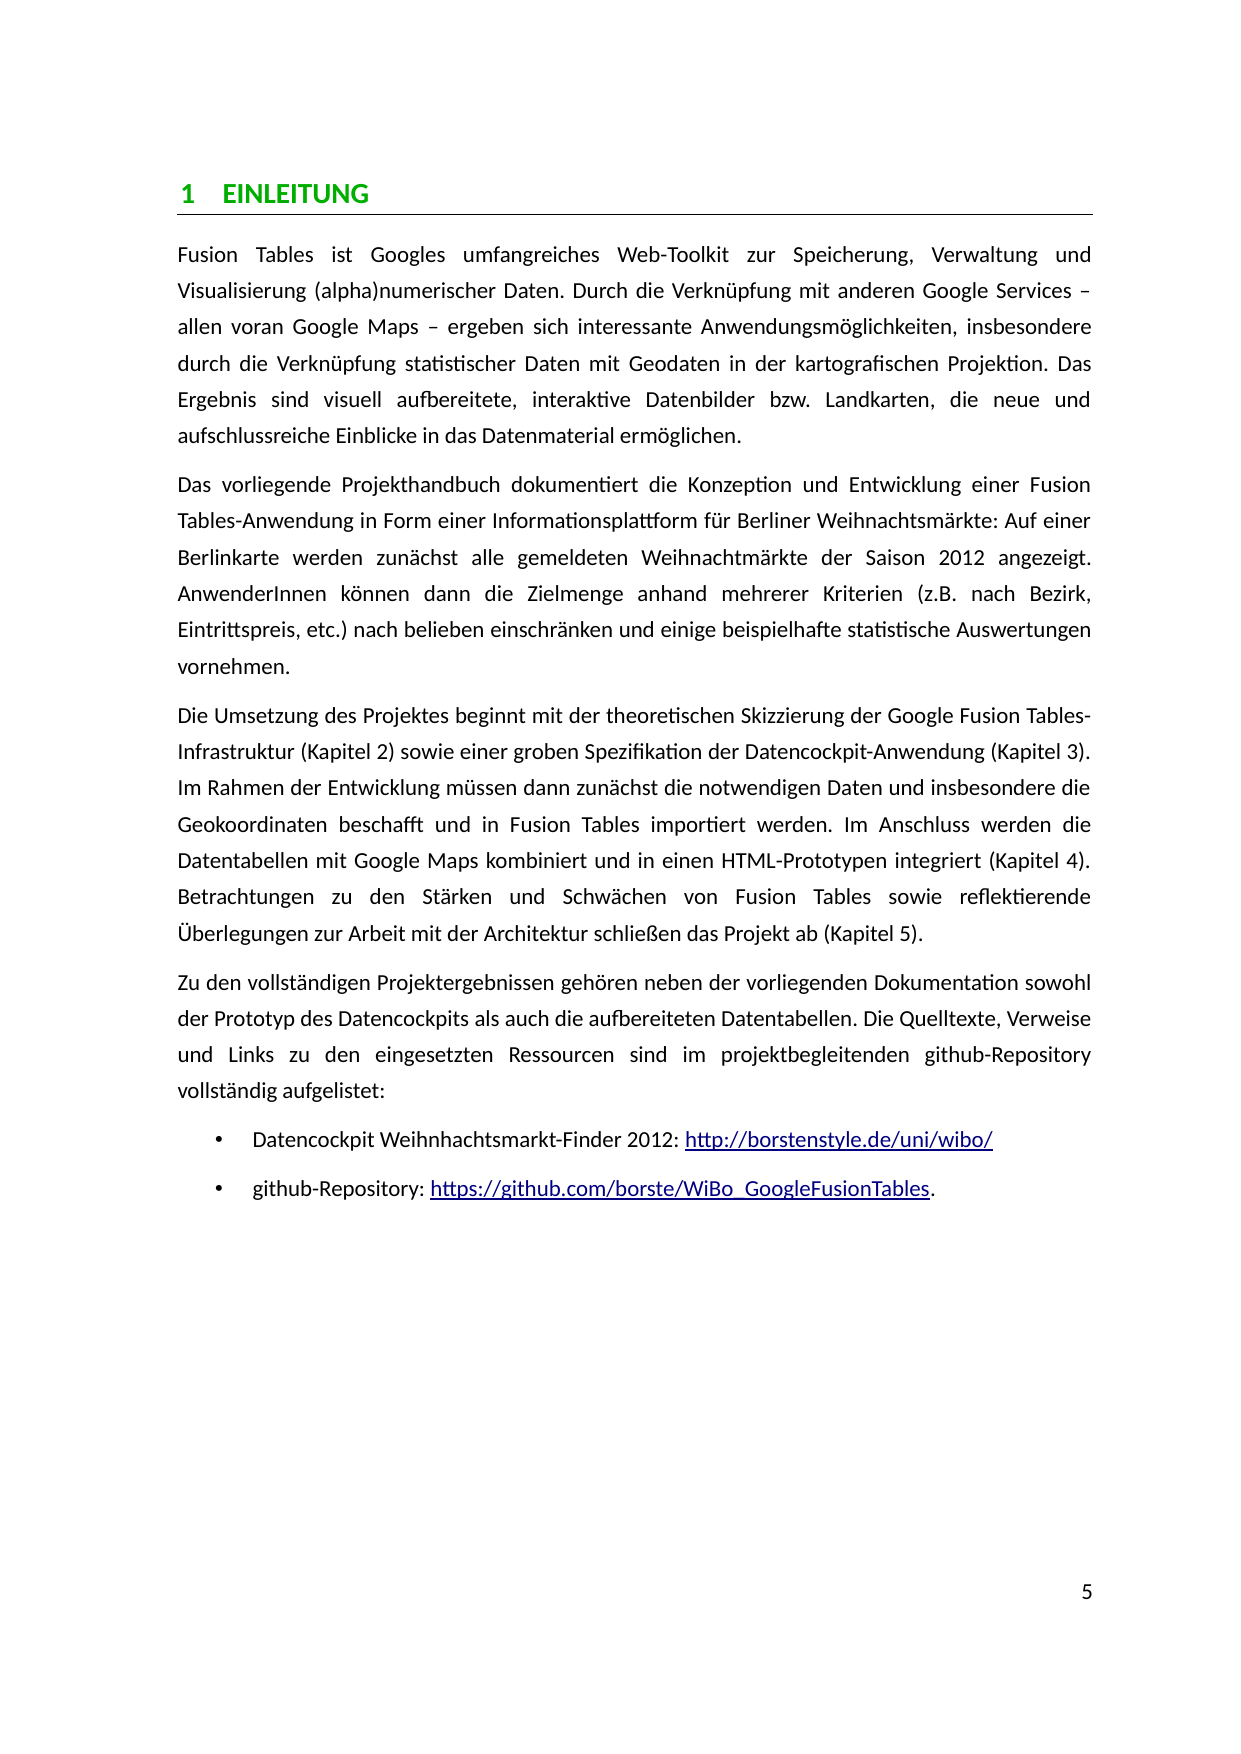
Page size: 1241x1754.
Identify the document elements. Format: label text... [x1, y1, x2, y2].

list github-Repository: https://github.com/borste/WiBo_GoogleFusionTables. [215, 1174, 1093, 1202]
text Zu den vollständigen Projektergebnissen gehören neben der vorliegenden Dokumentation sowohl der Prototyp des Datencockpits als auch die aufbereiteten Datentabellen. Die Quelltexte, Verweise und Links zu den eingesetzten Ressourcen sind im projektbegleitenden github-Repository vollständig aufgelistet: [177, 968, 1093, 1105]
subtitle Einleitung [177, 172, 1093, 214]
text Das vorliegende Projekthandbuch dokumentiert die Konzeption und Entwicklung einer Fusion Tables-Anwendung in Form einer Informationsplattform für Berliner Weihnachtsmärkte: Auf einer Berlinkarte werden zunächst alle gemeldeten Weihnachtmärkte der Saison 2012 angezeigt. AnwenderInnen können dann die Zielmenge anhand mehrerer Kriterien (z.B. nach Bezirk, Eintrittspreis, etc.) nach belieben einschränken und einige beispielhafte statistische Auswertungen vornehmen. [177, 470, 1093, 680]
text Die Umsetzung des Projektes beginnt mit der theoretischen Skizzierung der Google Fusion Tables-Infrastruktur (Kapitel 2) sowie einer groben Spezifikation der Datencockpit-Anwendung (Kapitel 3). Im Rahmen der Entwicklung müssen dann zunächst die notwendigen Daten und insbesondere die Geokoordinaten beschafft und in Fusion Tables importiert werden. Im Anschluss werden die Datentabellen mit Google Maps kombiniert und in einen HTML-Prototypen integriert (Kapitel 4). Betrachtungen zu den Stärken und Schwächen von Fusion Tables sowie reflektierende Überlegungen zur Arbeit mit der Architektur schließen das Projekt ab (Kapitel 5). [177, 701, 1093, 947]
list Datencockpit Weihnhachtsmarkt-Finder 2012: http://borstenstyle.de/uni/wibo/ [215, 1125, 1093, 1153]
text Fusion Tables ist Googles umfangreiches Web-Toolkit zur Speicherung, Verwaltung und Visualisierung (alpha)numerischer Daten. Durch die Verknüpfung mit anderen Google Services – allen voran Google Maps – ergeben sich interessante Anwendungsmöglichkeiten, insbesondere durch die Verknüpfung statistischer Daten mit Geodaten in der kartografischen Projektion. Das Ergebnis sind visuell aufbereitete, interaktive Datenbilder bzw. Landkarten, die neue und aufschlussreiche Einblicke in das Datenmaterial ermöglichen. [177, 240, 1093, 449]
